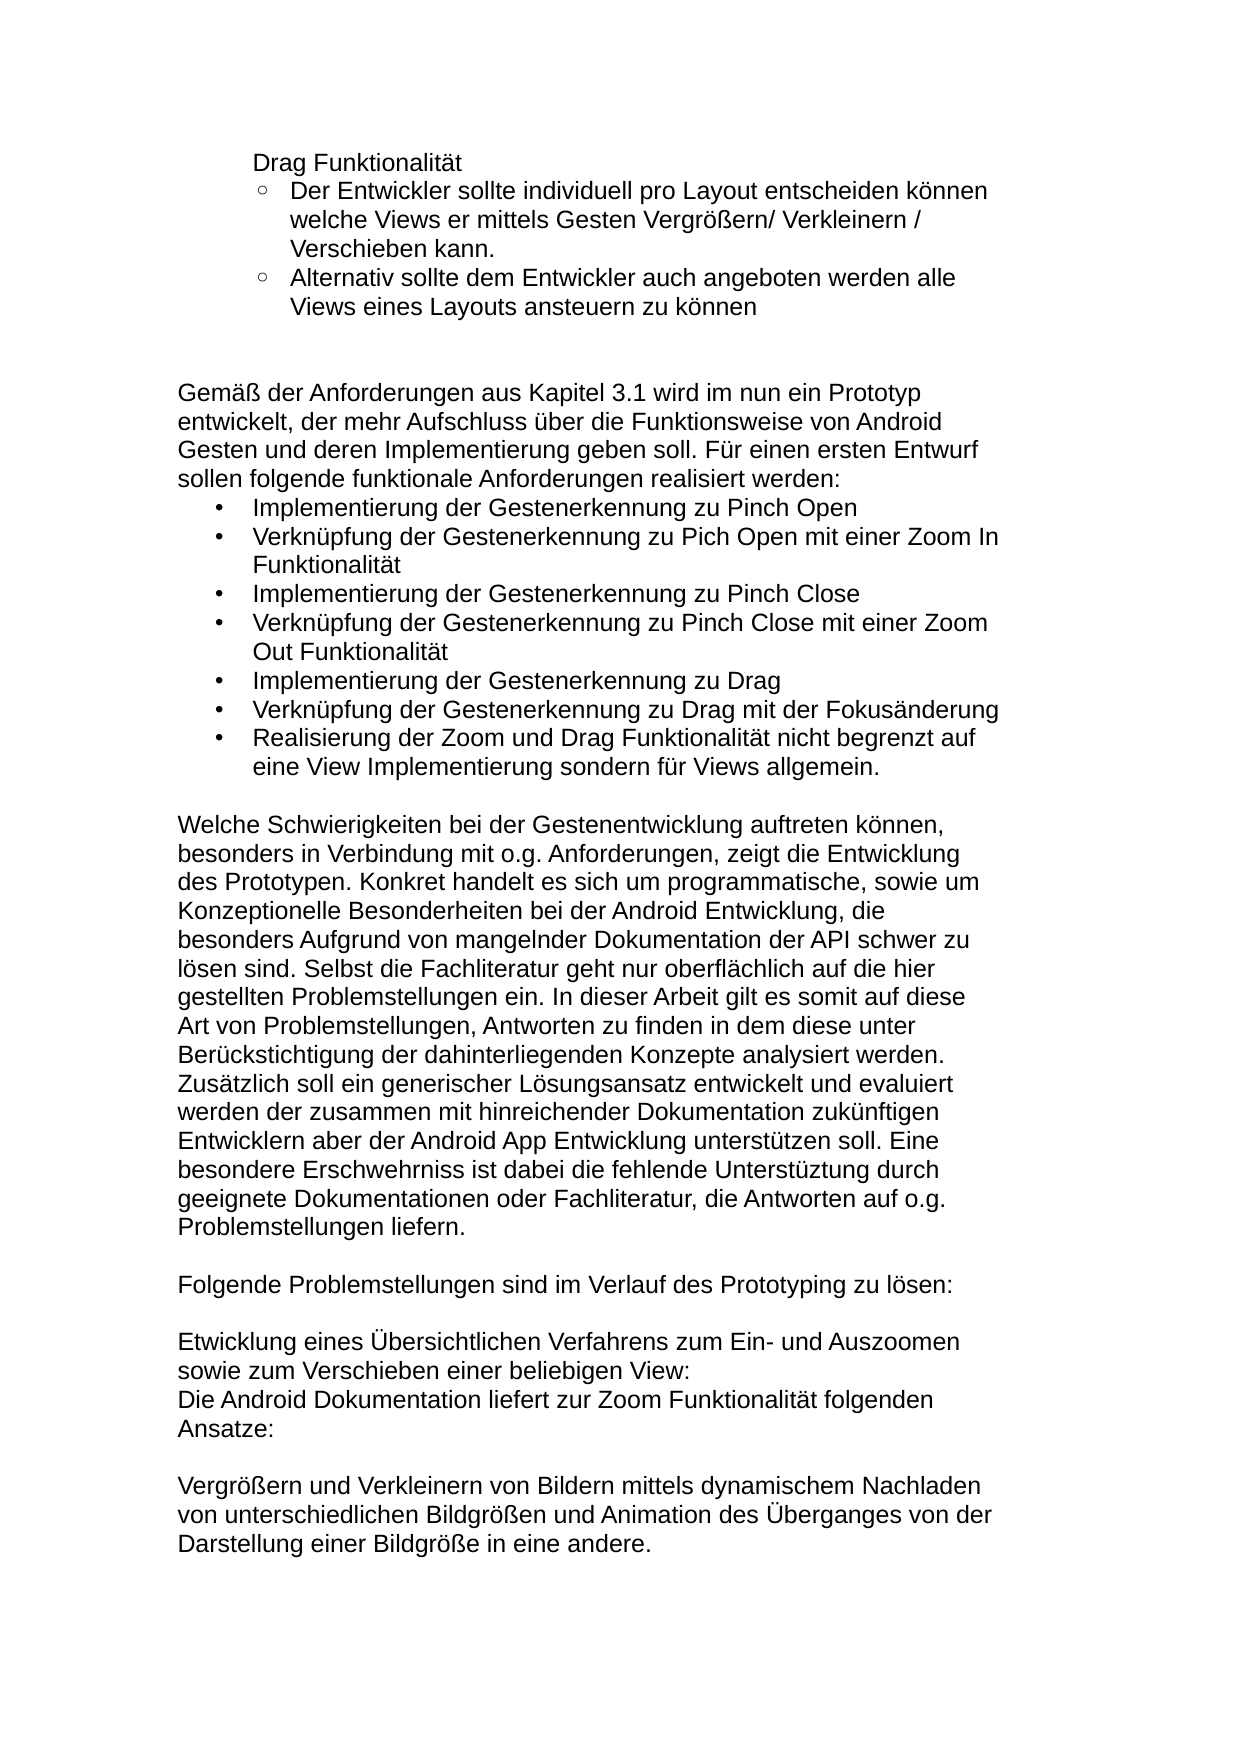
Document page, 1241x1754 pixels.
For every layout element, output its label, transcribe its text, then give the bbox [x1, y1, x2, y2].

text Gemäß der Anforderungen aus Kapitel 3.1 wird im nun ein Prototyp entwickelt, der mehr Aufschluss über die Funktionsweise von Android Gesten und deren Implementierung geben soll. Für einen ersten Entwurf sollen folgende funktionale Anforderungen realisiert werden: [177, 378, 1004, 493]
list Verknüpfung der Gestenerkennung zu Pich Open mit einer Zoom In Funktionalität [215, 522, 1004, 579]
list Implementierung der Gestenerkennung zu Drag [215, 666, 1004, 694]
text Vergrößern und Verkleinern von Bildern mittels dynamischem Nachladen von unterschiedlichen Bildgrößen und Animation des Überganges von der Darstellung einer Bildgröße in eine andere. [177, 1471, 1004, 1557]
list Verknüpfung der Gestenerkennung zu Pinch Close mit einer Zoom Out Funktionalität [215, 608, 1004, 666]
list Realisierung der Zoom und Drag Funktionalität nicht begrenzt auf eine View Implementierung sondern für Views allgemein. [215, 723, 1004, 781]
list Verknüpfung der Gestenerkennung zu Drag mit der Fokusänderung [215, 694, 1004, 723]
list Alternativ sollte dem Entwickler auch angeboten werden alle Views eines Layouts ansteuern zu können [252, 263, 1004, 320]
text Welche Schwierigkeiten bei der Gestenentwicklung auftreten können, besonders in Verbindung mit o.g. Anforderungen, zeigt die Entwicklung des Prototypen. Konkret handelt es sich um programmatische, sowie um Konzeptionelle Besonderheiten bei der Android Entwicklung, die besonders Aufgrund von mangelnder Dokumentation der API schwer zu lösen sind. Selbst die Fachliteratur geht nur oberflächlich auf die hier gestellten Problemstellungen ein. In dieser Arbeit gilt es somit auf diese Art von Problemstellungen, Antworten zu finden in dem diese unter Berückstichtigung der dahinterliegenden Konzepte analysiert werden. Zusätzlich soll ein generischer Lösungsansatz entwickelt und evaluiert werden der zusammen mit hinreichender Dokumentation zukünftigen Entwicklern aber der Android App Entwicklung unterstützen soll. Eine besondere Erschwehrniss ist dabei die fehlende Unterstüztung durch geeignete Dokumentationen oder Fachliteratur, die Antworten auf o.g. Problemstellungen liefern. [177, 810, 1004, 1241]
list Implementierung der Gestenerkennung zu Pinch Open [215, 493, 1004, 522]
list Der Entwickler sollte individuell pro Layout entscheiden können welche Views er mittels Gesten Vergrößern/ Verkleinern / Verschieben kann. [252, 176, 1004, 263]
list Drag Funktionalität [215, 148, 1004, 176]
text Die Android Dokumentation liefert zur Zoom Funktionalität folgenden Ansatze: [177, 1385, 1004, 1442]
text Folgende Problemstellungen sind im Verlauf des Prototyping zu lösen: [177, 1270, 1004, 1298]
list Implementierung der Gestenerkennung zu Pinch Close [215, 579, 1004, 608]
text Etwicklung eines Übersichtlichen Verfahrens zum Ein- und Auszoomen sowie zum Verschieben einer beliebigen View: [177, 1327, 1004, 1385]
